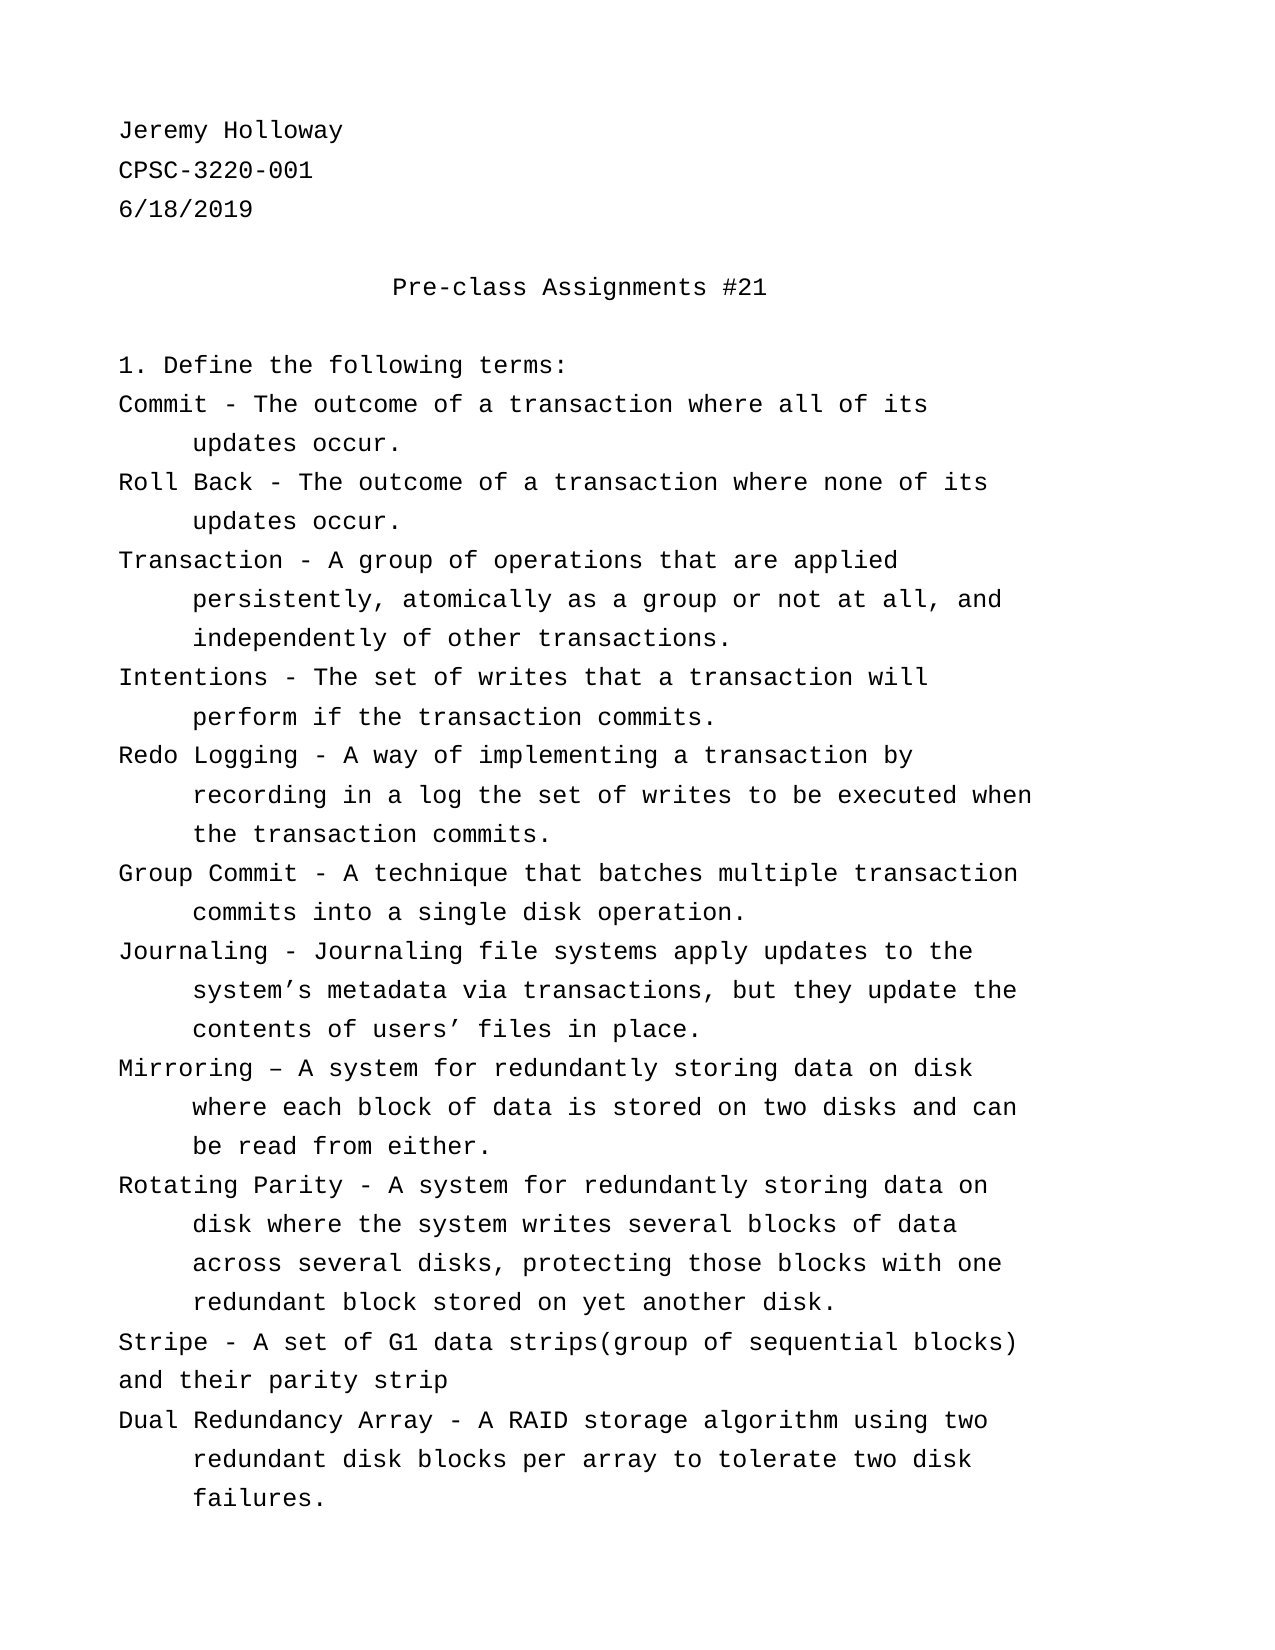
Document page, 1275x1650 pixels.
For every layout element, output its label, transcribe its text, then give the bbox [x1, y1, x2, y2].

text Roll Back - The outcome of a transaction where none of its updates occur. [118, 470, 1041, 537]
text Jeremy Holloway [118, 118, 1041, 146]
text Group Commit - A technique that batches multiple transaction commits into a single disk operation. [118, 860, 1041, 928]
text Mirroring – A system for redundantly storing data on disk where each block of data is stored on two disks and can be read from either. [118, 1056, 1041, 1162]
text Pre-class Assignments #21 [118, 274, 1041, 303]
text Journaling - Journaling file systems apply updates to the system’s metadata via transactions, but they update the contents of users’ files in place. [118, 938, 1041, 1045]
text CPSC-3220-001 [118, 157, 1041, 186]
text 1. Define the following terms: [118, 352, 1041, 381]
text Dual Redundancy Array - A RAID storage algorithm using two redundant disk blocks per array to tolerate two disk failures. [118, 1407, 1041, 1514]
text Commit - The outcome of a transaction where all of its updates occur. [118, 392, 1041, 459]
text 6/18/2019 [118, 196, 1041, 224]
text Redo Logging - A way of implementing a transaction by recording in a log the set of writes to be executed when the transaction commits. [118, 743, 1041, 849]
text Transaction - A group of operations that are applied persistently, atomically as a group or not at all, and independently of other transactions. [118, 548, 1041, 654]
text Rotating Parity - A system for redundantly storing data on disk where the system writes several blocks of data across several disks, protecting those blocks with one redundant block stored on yet another disk. [118, 1173, 1041, 1318]
text Intentions - The set of writes that a transaction will perform if the transaction commits. [118, 665, 1041, 732]
text Stripe - A set of G1 data strips(group of sequential blocks) and their parity strip [118, 1329, 1041, 1396]
